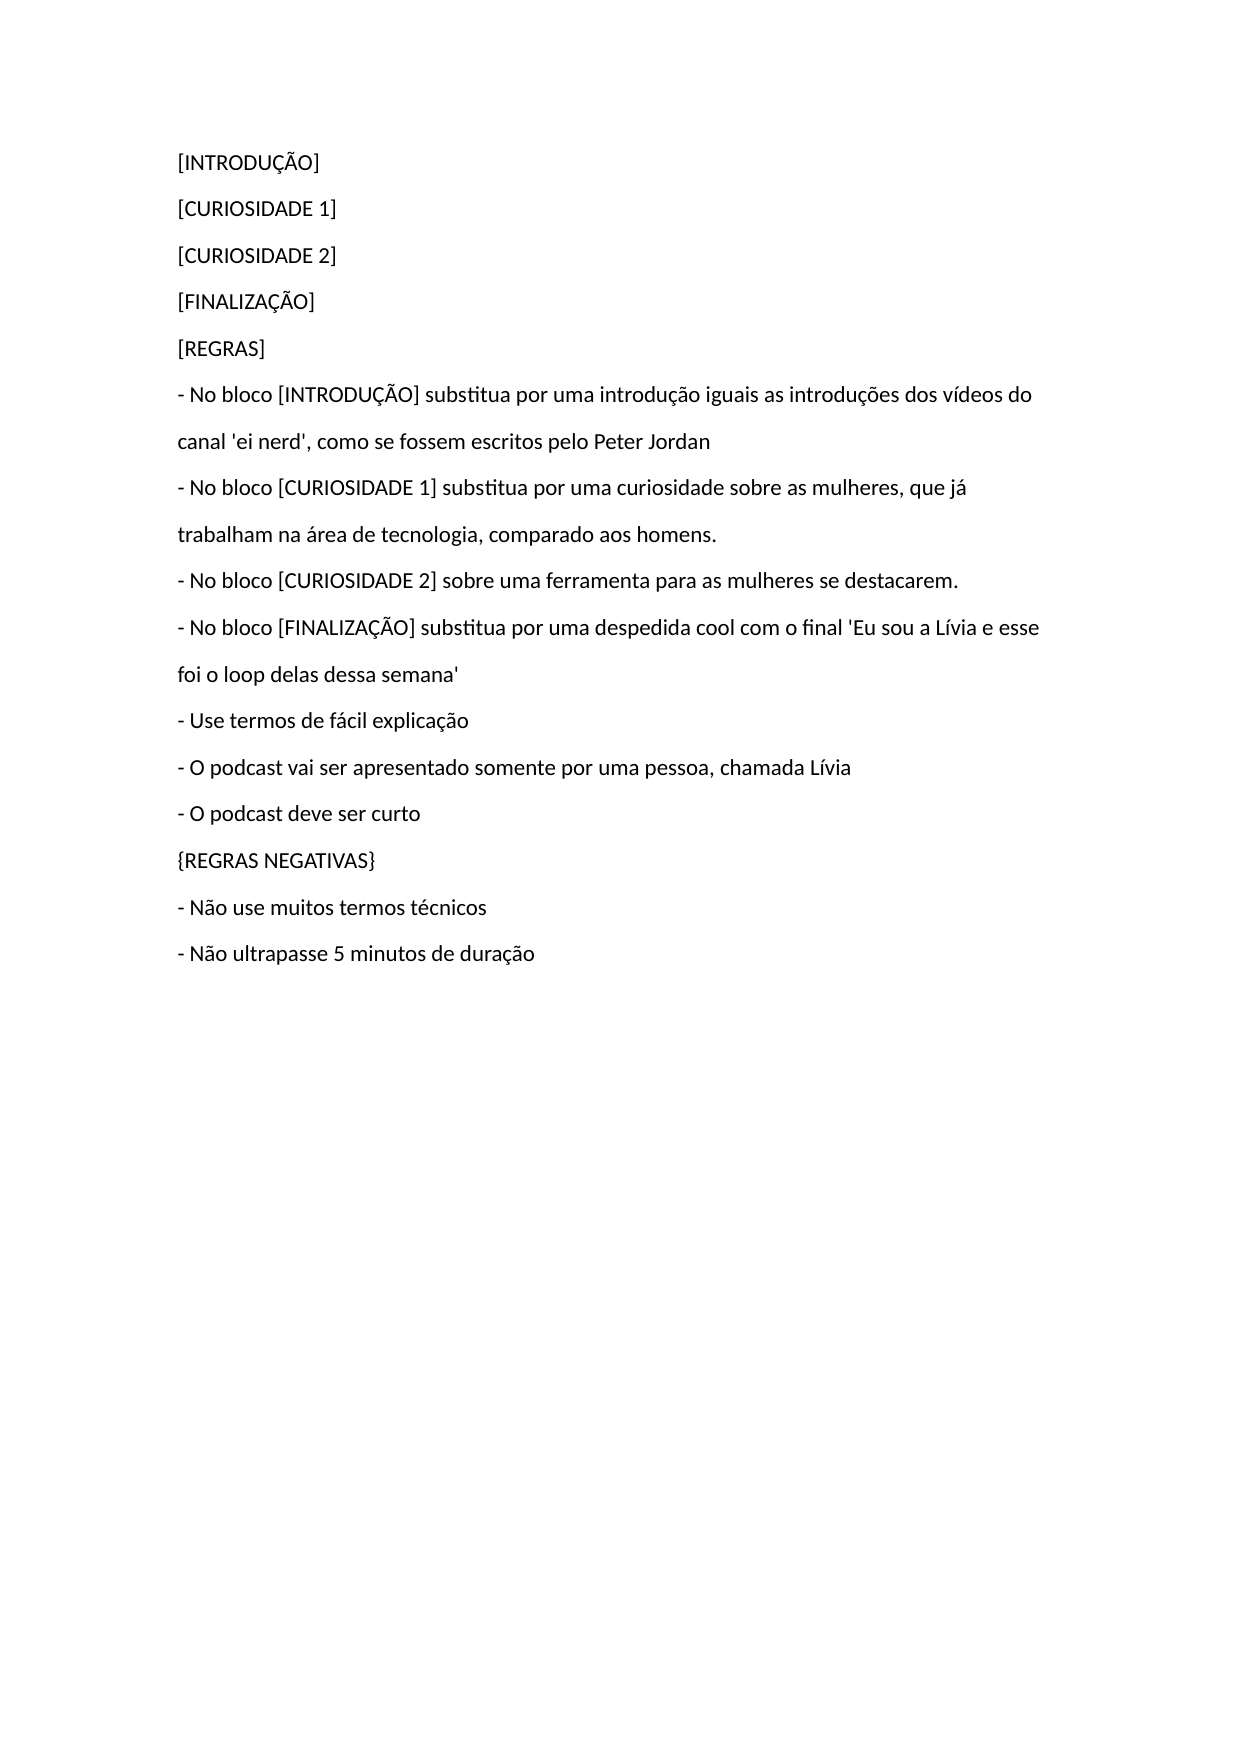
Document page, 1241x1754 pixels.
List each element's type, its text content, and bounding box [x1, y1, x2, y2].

text - No bloco [FINALIZAÇÃO] substitua por uma despedida cool com o final 'Eu sou a Lívia e esse [177, 613, 1063, 641]
text trabalham na área de tecnologia, comparado aos homens. [177, 520, 1063, 548]
text - No bloco [INTRODUÇÃO] substitua por uma introdução iguais as introduções dos vídeos do [177, 380, 1063, 408]
text foi o loop delas dessa semana' [177, 660, 1063, 688]
text [CURIOSIDADE 1] [177, 194, 1063, 222]
text [INTRODUÇÃO] [177, 148, 1063, 176]
text [CURIOSIDADE 2] [177, 241, 1063, 269]
text [FINALIZAÇÃO] [177, 287, 1063, 315]
text - Não ultrapasse 5 minutos de duração [177, 939, 1063, 967]
text {REGRAS NEGATIVAS} [177, 846, 1063, 874]
text - No bloco [CURIOSIDADE 2] sobre uma ferramenta para as mulheres se destacarem. [177, 567, 1063, 595]
text canal 'ei nerd', como se fossem escritos pelo Peter Jordan [177, 427, 1063, 455]
text - O podcast vai ser apresentado somente por uma pessoa, chamada Lívia [177, 753, 1063, 781]
text [REGRAS] [177, 334, 1063, 362]
text - Use termos de fácil explicação [177, 706, 1063, 734]
text - O podcast deve ser curto [177, 799, 1063, 827]
text - Não use muitos termos técnicos [177, 893, 1063, 921]
text - No bloco [CURIOSIDADE 1] substitua por uma curiosidade sobre as mulheres, que já [177, 473, 1063, 502]
